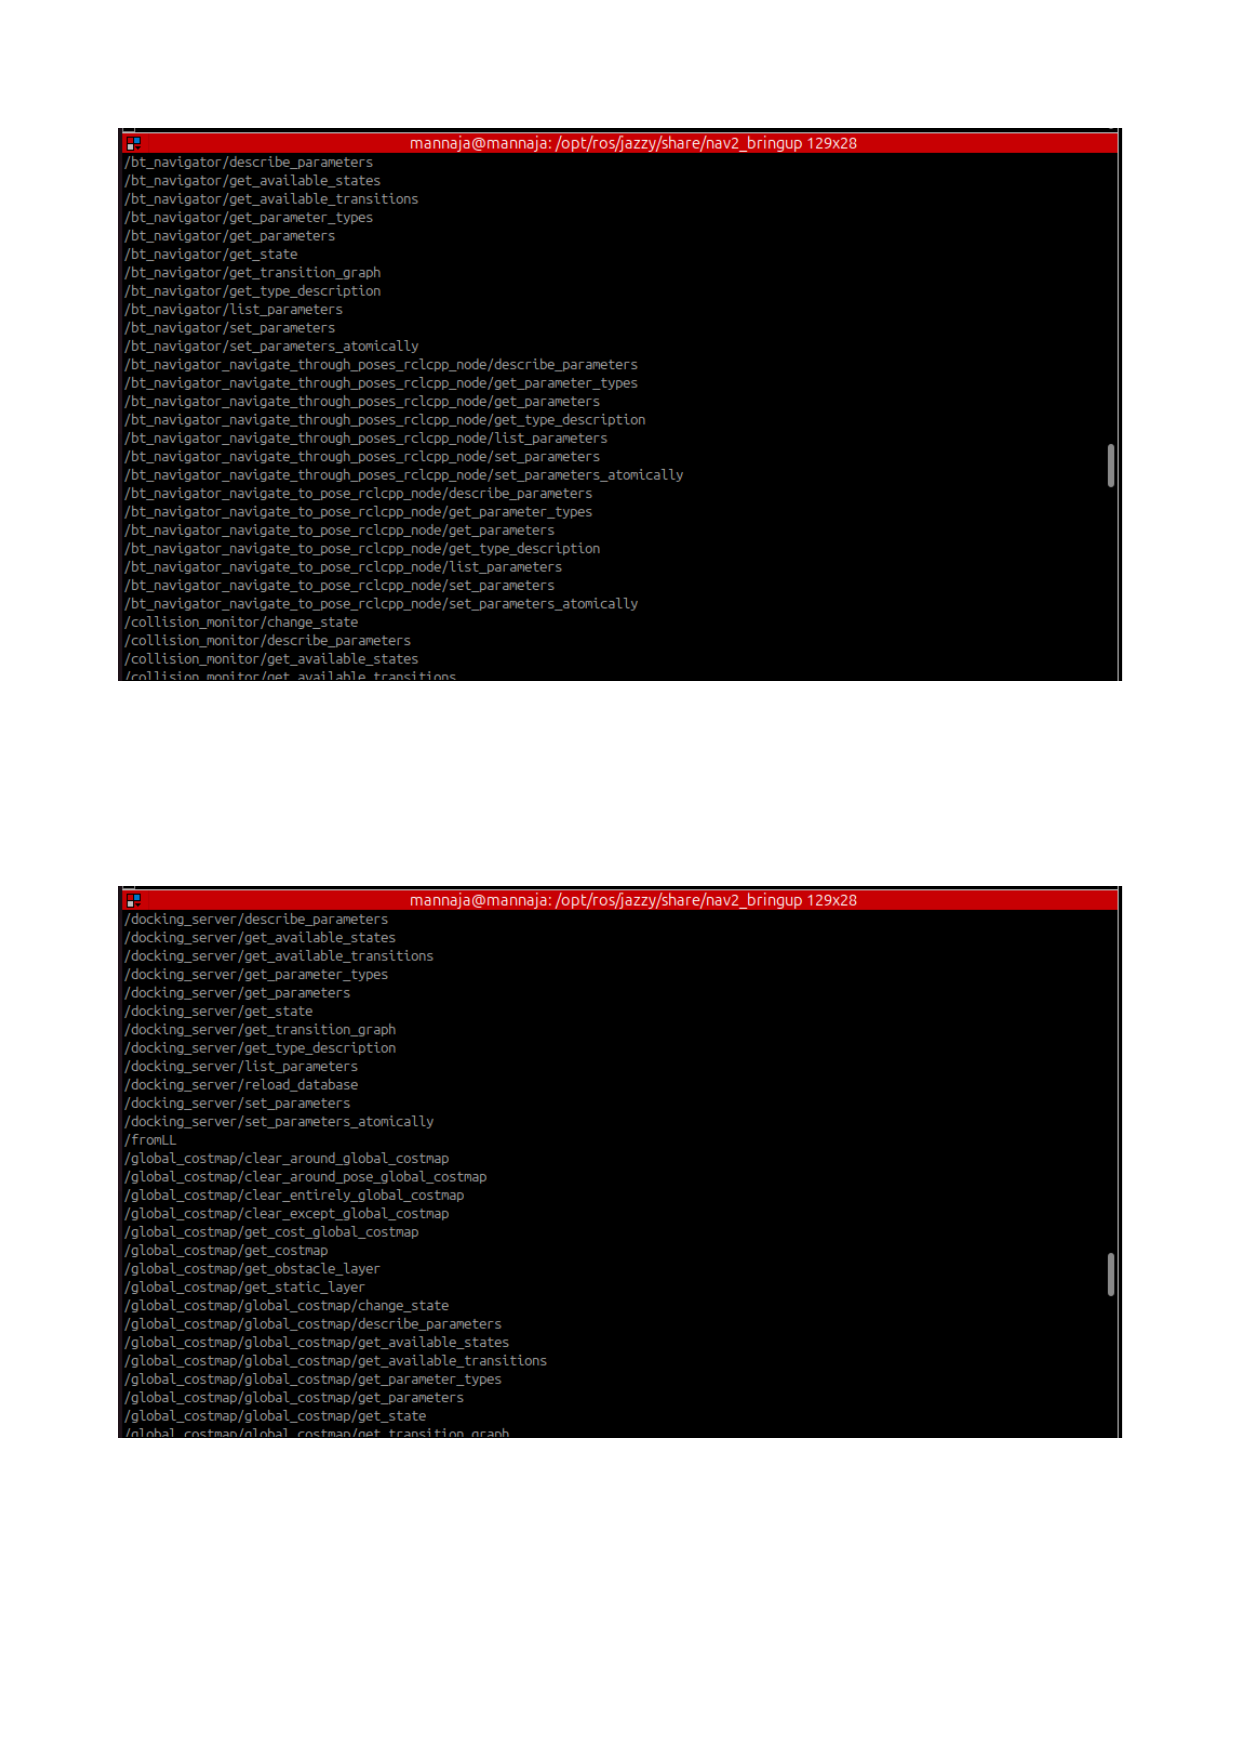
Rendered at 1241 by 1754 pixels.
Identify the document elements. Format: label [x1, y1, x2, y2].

picture [118, 128, 1123, 681]
picture [118, 886, 1123, 1438]
